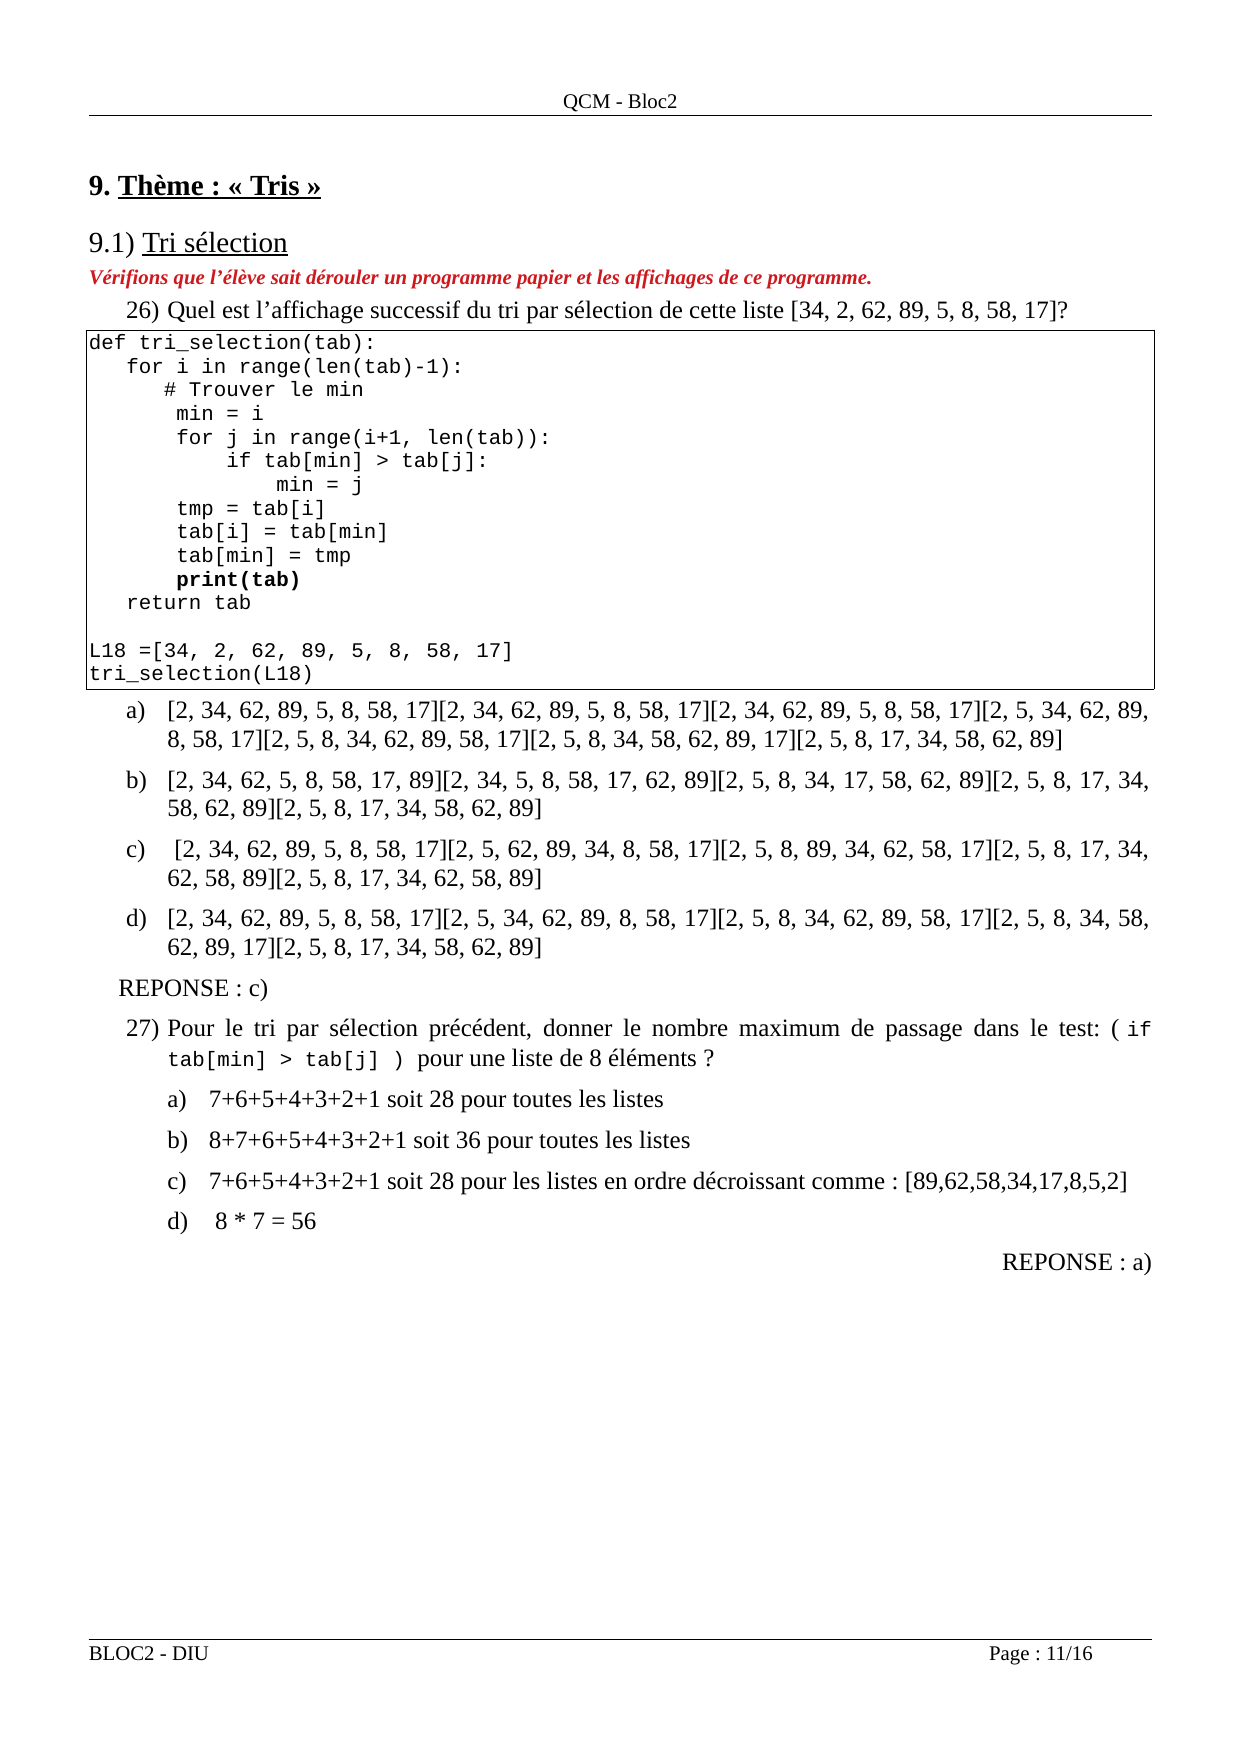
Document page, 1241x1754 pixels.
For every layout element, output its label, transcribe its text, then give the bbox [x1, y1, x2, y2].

text tab[i] = tab[min] [88, 521, 1152, 545]
text for j in range(i+1, len(tab)): [88, 427, 1152, 450]
text def tri_selection(tab): [87, 331, 1154, 356]
list 8+7+6+5+4+3+2+1 soit 36 pour toutes les listes [167, 1125, 1152, 1154]
text REPONSE : c) [88, 973, 1152, 1002]
list [2, 34, 62, 89, 5, 8, 58, 17][2, 5, 34, 62, 89, 8, 58, 17][2, 5, 8, 34, 62, 89, 58, 17][2, 5, 8, 34, 58, 62, 89, 17][2, 5, 8, 17, 34, 58, 62, 89] [126, 903, 1152, 961]
text return tab [88, 592, 1152, 616]
text if tab[min] > tab[j]: [88, 450, 1152, 474]
list [2, 34, 62, 5, 8, 58, 17, 89][2, 34, 5, 8, 58, 17, 62, 89][2, 5, 8, 34, 17, 58, 62, 89][2, 5, 8, 17, 34, 58, 62, 89][2, 5, 8, 17, 34, 58, 62, 89] [126, 765, 1152, 822]
list Vérifions que l’élève sait dérouler un programme papier et les affichages de ce programme. [88, 265, 1152, 289]
list [2, 34, 62, 89, 5, 8, 58, 17][2, 5, 62, 89, 34, 8, 58, 17][2, 5, 8, 89, 34, 62, 58, 17][2, 5, 8, 17, 34, 62, 58, 89][2, 5, 8, 17, 34, 62, 58, 89] [126, 834, 1152, 892]
subtitle Tri sélection [88, 225, 1152, 259]
text tab[min] = tmp [88, 545, 1152, 569]
list 7+6+5+4+3+2+1 soit 28 pour les listes en ordre décroissant comme : [89,62,58,34,17,8,5,2] [167, 1166, 1152, 1194]
text # Trouver le min [88, 379, 1152, 403]
text min = j [88, 474, 1152, 498]
list 7+6+5+4+3+2+1 soit 28 pour toutes les listes [167, 1084, 1152, 1113]
list Quel est l’affichage successif du tri par sélection de cette liste [34, 2, 62, 89, 5, 8, 58, 17]? [126, 295, 1152, 324]
list REPONSE : a) [126, 1247, 1152, 1276]
text L18 =[34, 2, 62, 89, 5, 8, 58, 17] [88, 639, 1152, 661]
text min = i [88, 403, 1152, 427]
text print(tab) [88, 569, 1152, 592]
list [2, 34, 62, 89, 5, 8, 58, 17][2, 34, 62, 89, 5, 8, 58, 17][2, 34, 62, 89, 5, 8, 58, 17][2, 5, 34, 62, 89, 8, 58, 17][2, 5, 8, 34, 62, 89, 58, 17][2, 5, 8, 34, 58, 62, 89, 17][2, 5, 8, 17, 34, 58, 62, 89] [126, 695, 1152, 753]
subtitle Thème : « Tris » [88, 168, 1152, 202]
text for i in range(len(tab)-1): [88, 356, 1152, 379]
text tri_selection(L18) [87, 661, 1154, 689]
text tmp = tab[i] [88, 498, 1152, 521]
list 8 * 7 = 56 [167, 1206, 1152, 1235]
list Pour le tri par sélection précédent, donner le nombre maximum de passage dans le test: ( if tab[min] > tab[j] ) pour une liste de 8 éléments ? [126, 1013, 1152, 1073]
